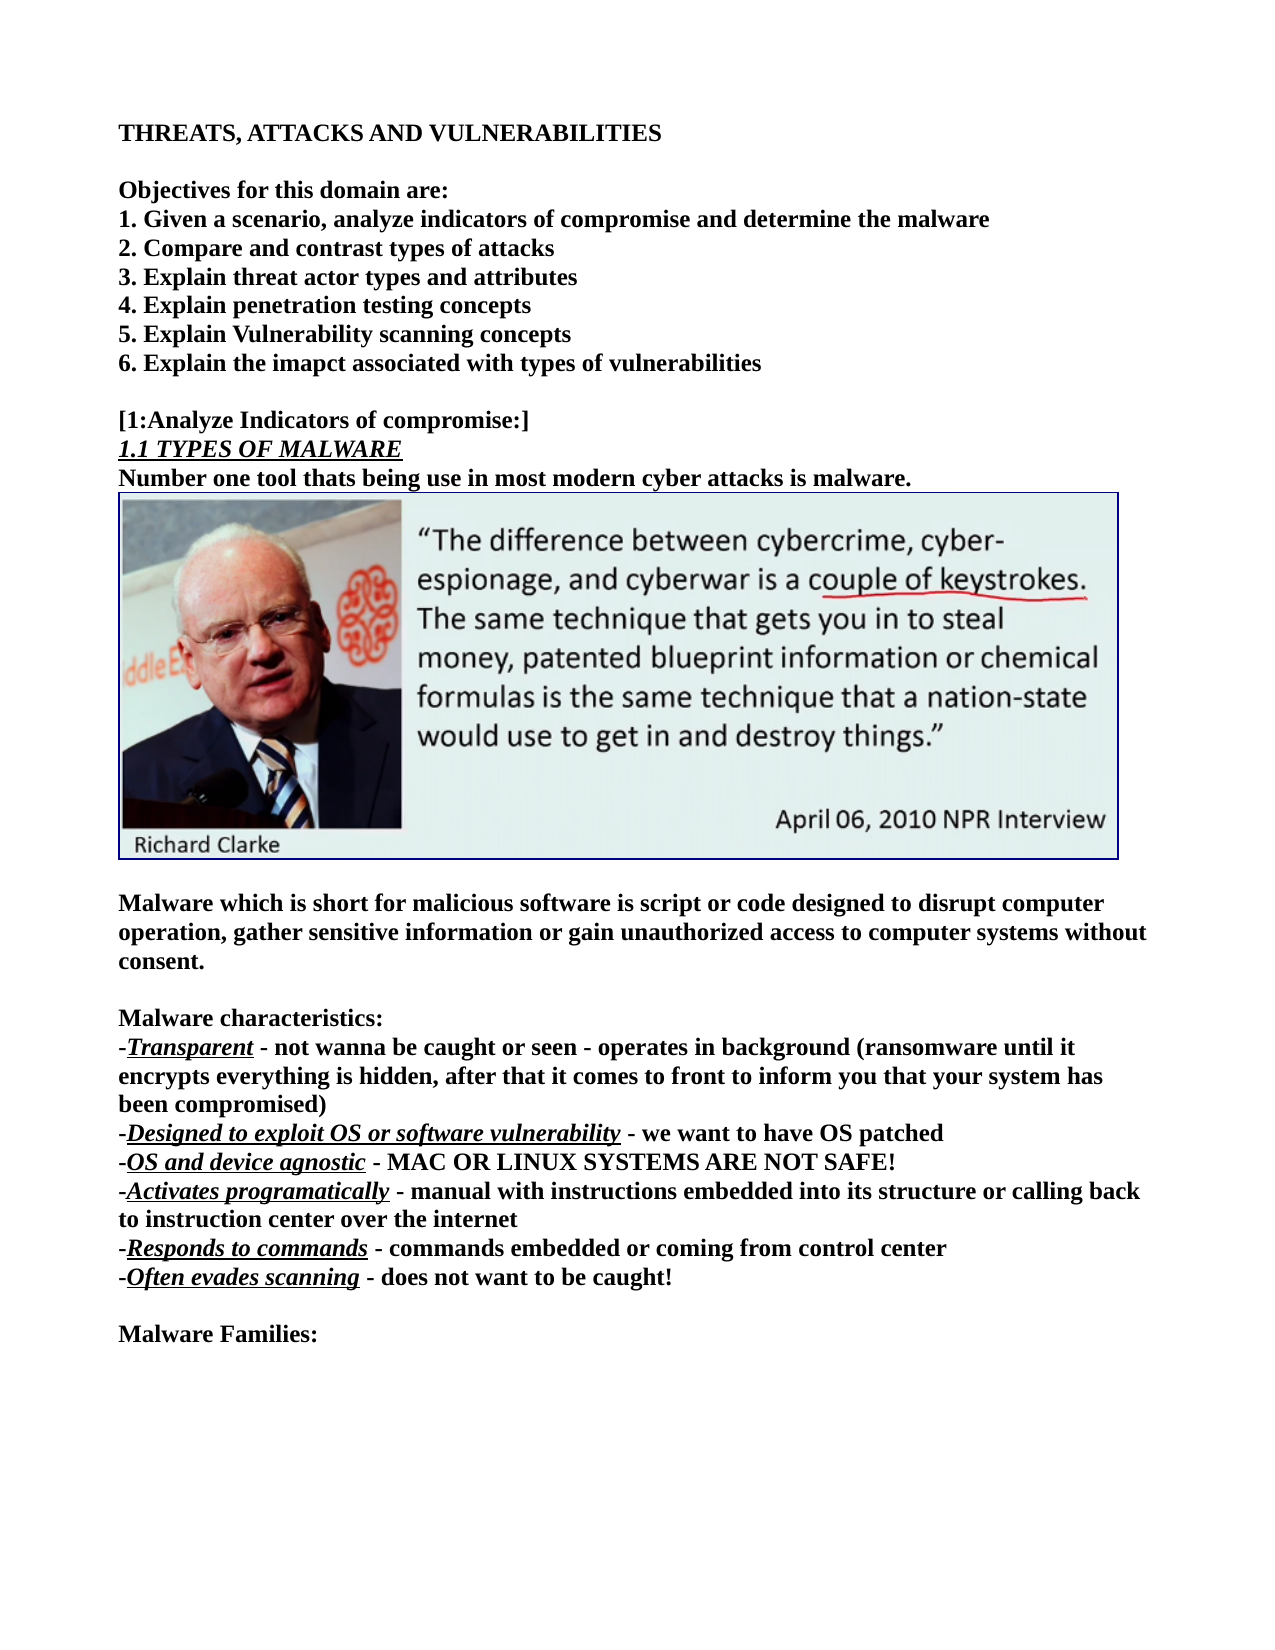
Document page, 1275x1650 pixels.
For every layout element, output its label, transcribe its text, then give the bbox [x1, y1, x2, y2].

text THREATS, ATTACKS AND VULNERABILITIES Objectives for this domain are: 1. Given a scenario, analyze indicators of compromise and determine the malware 2. Compare and contrast types of attacks 3. Explain threat actor types and attributes 4. Explain penetration testing concepts 5. Explain Vulnerability scanning concepts 6. Explain the imapct associated with types of vulnerabilities [1:Analyze Indicators of compromise:] 1.1 TYPES OF MALWARE Number one tool thats being use in most modern cyber attacks is malware. Malware which is short for malicious software is script or code designed to disrupt computer operation, gather sensitive information or gain unauthorized access to computer systems without consent. Malware characteristics: -Transparent - not wanna be caught or seen - operates in background (ransomware until it encrypts everything is hidden, after that it comes to front to inform you that your system has been compromised) -Designed to exploit OS or software vulnerability - we want to have OS patched -OS and device agnostic - MAC OR LINUX SYSTEMS ARE NOT SAFE! -Activates programatically - manual with instructions embedded into its structure or calling back to instruction center over the internet -Responds to commands - commands embedded or coming from control center -Often evades scanning - does not want to be caught! Malware Families: [118, 118, 1157, 1348]
picture [120, 493, 1117, 858]
